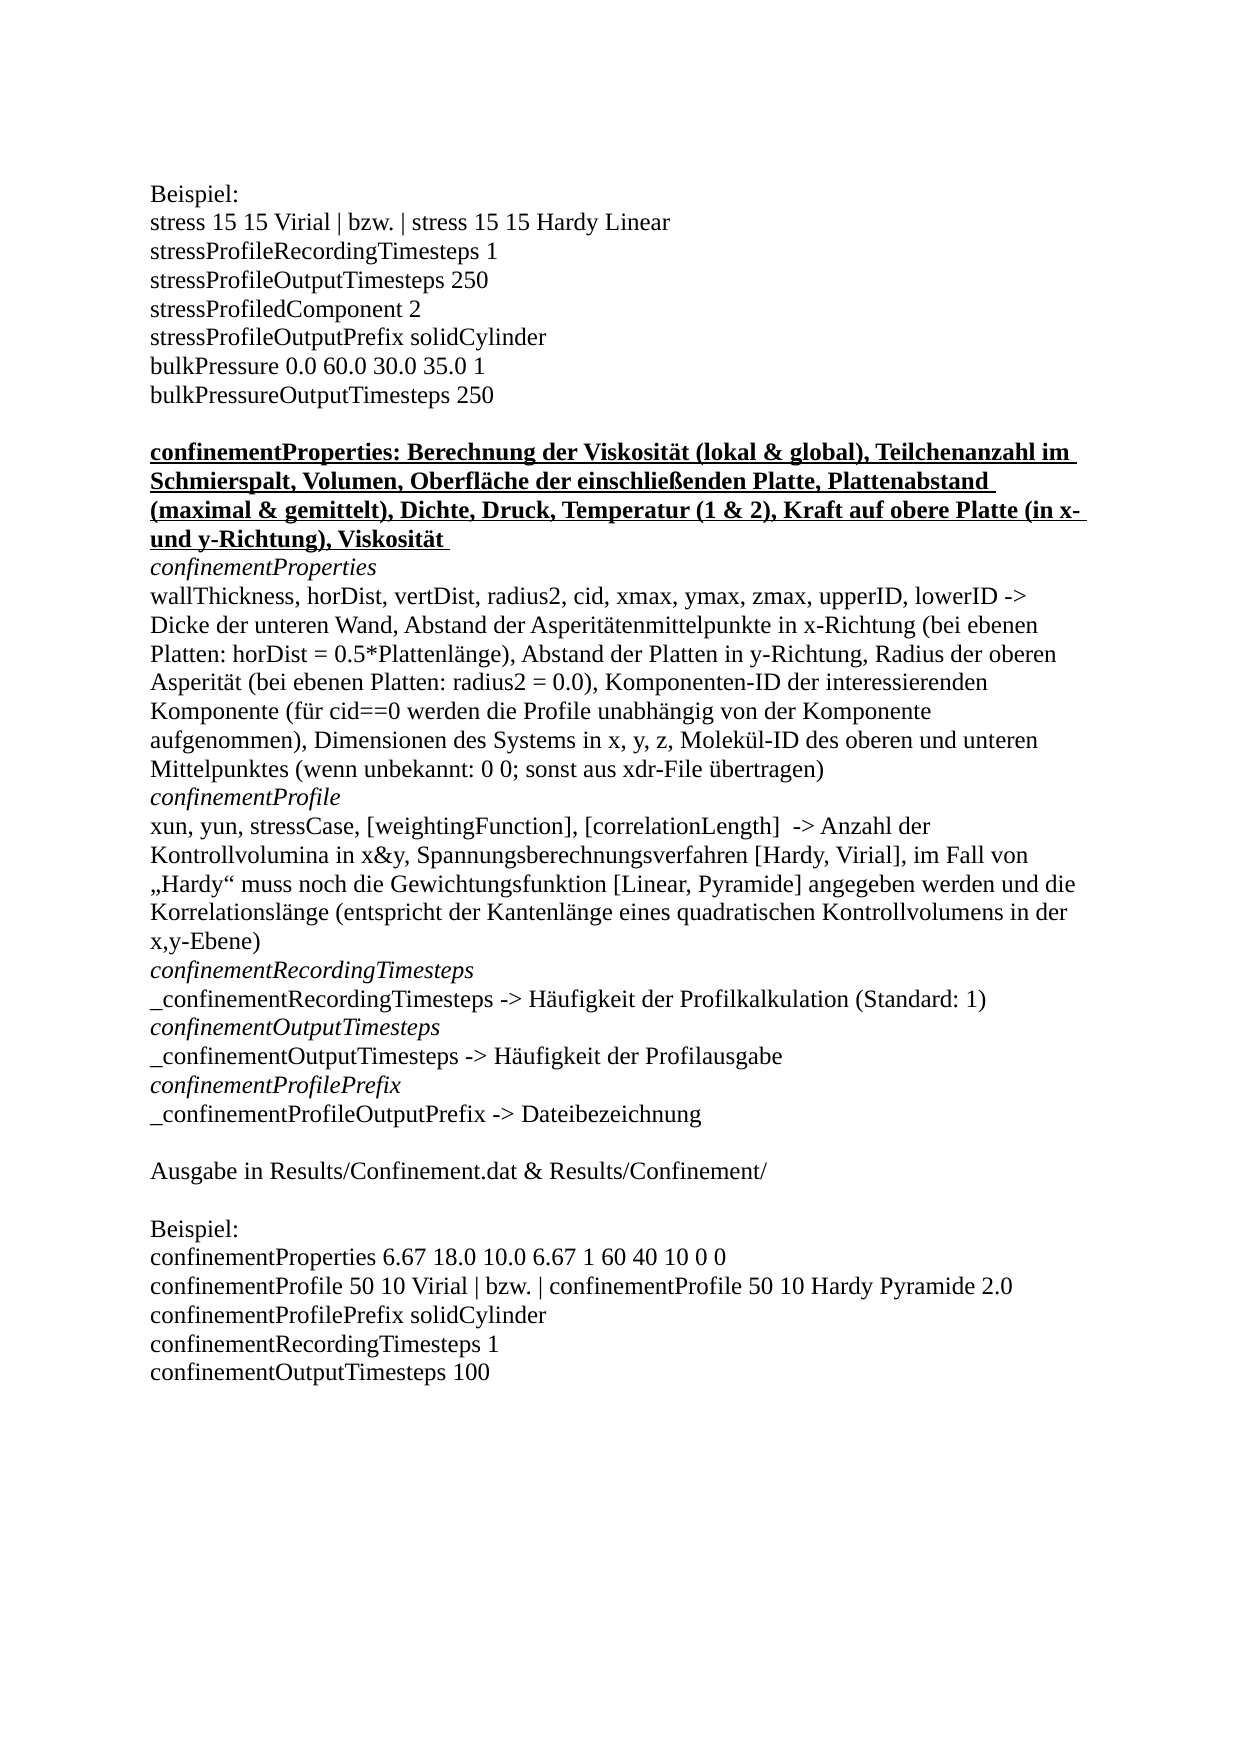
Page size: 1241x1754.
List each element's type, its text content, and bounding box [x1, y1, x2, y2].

text Beispiel: [150, 1214, 1090, 1242]
text stressProfileOutputTimesteps 250 [150, 265, 1090, 294]
text confinementProperties [150, 552, 1090, 581]
text _confinementRecordingTimesteps -> Häufigkeit der Profilkalkulation (Standard: 1) [150, 984, 1090, 1012]
text stressProfileRecordingTimesteps 1 [150, 236, 1090, 265]
text stressProfileOutputPrefix solidCylinder [150, 322, 1090, 351]
text confinementProfilePrefix solidCylinder [150, 1300, 1090, 1329]
text confinementProperties 6.67 18.0 10.0 6.67 1 60 40 10 0 0 [150, 1242, 1090, 1271]
text confinementProfile 50 10 Virial | bzw. | confinementProfile 50 10 Hardy Pyramide 2.0 [150, 1271, 1090, 1300]
text confinementRecordingTimesteps 1 [150, 1329, 1090, 1357]
text Beispiel: [150, 179, 1090, 207]
text stressProfiledComponent 2 [150, 294, 1090, 322]
text bulkPressureOutputTimesteps 250 [150, 380, 1090, 409]
text confinementProperties: Berechnung der Viskosität (lokal & global), Teilchenanzahl im Schmierspalt, Volumen, Oberfläche der einschließenden Platte, Plattenabstand (maximal & gemittelt), Dichte, Druck, Temperatur (1 & 2), Kraft auf obere Platte (in x- und y-Richtung), Viskosität [150, 437, 1090, 552]
text confinementOutputTimesteps [150, 1012, 1090, 1041]
text confinementRecordingTimesteps [150, 955, 1090, 984]
text confinementProfile [150, 782, 1090, 811]
text stress 15 15 Virial | bzw. | stress 15 15 Hardy Linear [150, 207, 1090, 236]
text confinementOutputTimesteps 100 [150, 1357, 1090, 1415]
text _confinementProfileOutputPrefix -> Dateibezeichnung [150, 1099, 1090, 1127]
text bulkPressure 0.0 60.0 30.0 35.0 1 [150, 351, 1090, 380]
text Ausgabe in Results/Confinement.dat & Results/Confinement/ [150, 1156, 1090, 1185]
text wallThickness, horDist, vertDist, radius2, cid, xmax, ymax, zmax, upperID, lowerID -> Dicke der unteren Wand, Abstand der Asperitätenmittelpunkte in x-Richtung (bei ebenen Platten: horDist = 0.5*Plattenlänge), Abstand der Platten in y-Richtung, Radius der oberen Asperität (bei ebenen Platten: radius2 = 0.0), Komponenten-ID der interessierenden Komponente (für cid==0 werden die Profile unabhängig von der Komponente aufgenommen), Dimensionen des Systems in x, y, z, Molekül-ID des oberen und unteren Mittelpunktes (wenn unbekannt: 0 0; sonst aus xdr-File übertragen) [150, 581, 1090, 782]
text xun, yun, stressCase, [weightingFunction], [correlationLength] -> Anzahl der Kontrollvolumina in x&y, Spannungsberechnungsverfahren [Hardy, Virial], im Fall von „Hardy“ muss noch die Gewichtungsfunktion [Linear, Pyramide] angegeben werden und die Korrelationslänge (entspricht der Kantenlänge eines quadratischen Kontrollvolumens in der x,y-Ebene) [150, 811, 1090, 955]
text confinementProfilePrefix [150, 1070, 1090, 1099]
text _confinementOutputTimesteps -> Häufigkeit der Profilausgabe [150, 1041, 1090, 1070]
